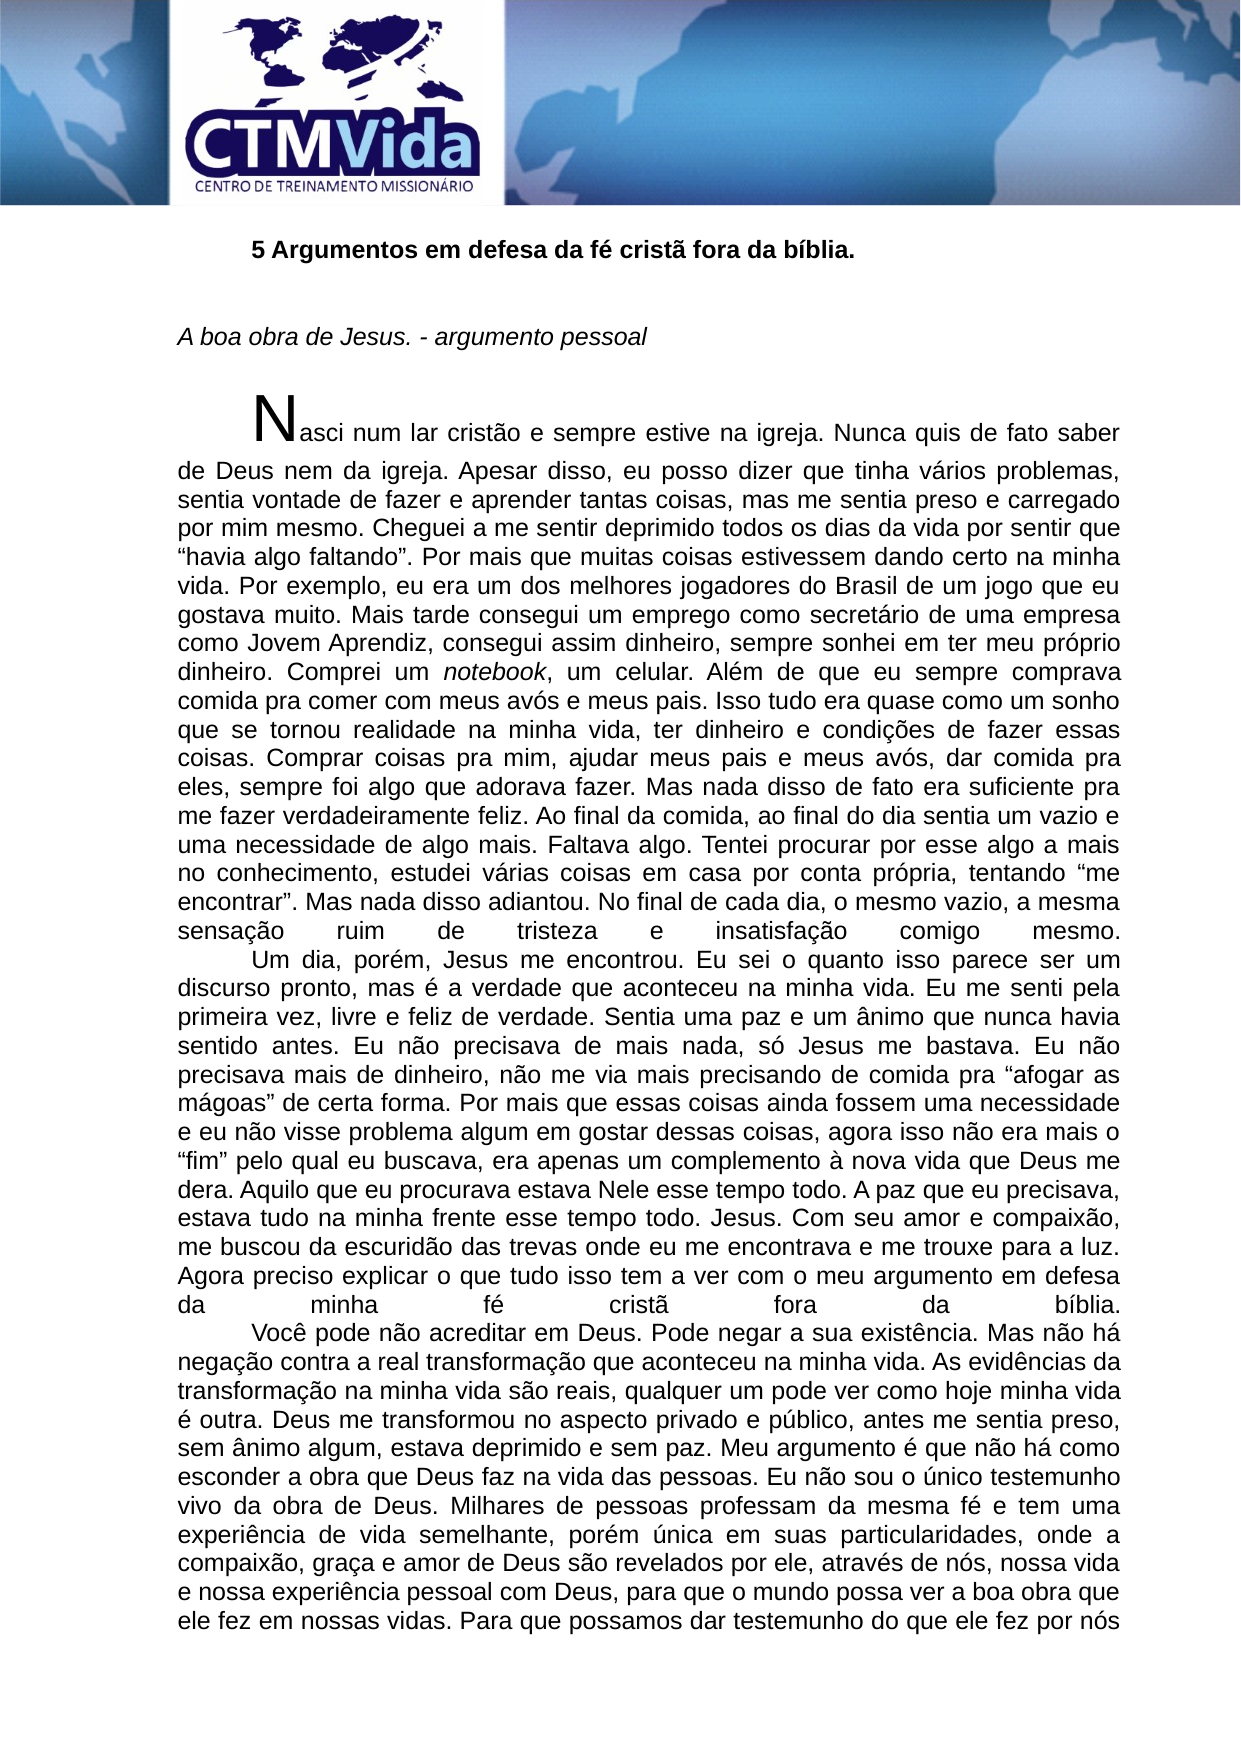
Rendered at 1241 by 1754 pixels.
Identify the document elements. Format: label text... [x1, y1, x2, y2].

text 5 Argumentos em defesa da fé cristã fora da bíblia. [177, 235, 1122, 264]
text A boa obra de Jesus. - argumento pessoal [177, 322, 1122, 350]
text Nasci num lar cristão e sempre estive na igreja. Nunca quis de fato saber de Deus nem da igreja. Apesar disso, eu posso dizer que tinha vários problemas, sentia vontade de fazer e aprender tantas coisas, mas me sentia preso e carregado por mim mesmo. Cheguei a me sentir deprimido todos os dias da vida por sentir que “havia algo faltando”. Por mais que muitas coisas estivessem dando certo na minha vida. Por exemplo, eu era um dos melhores jogadores do Brasil de um jogo que eu gostava muito. Mais tarde consegui um emprego como secretário de uma empresa como Jovem Aprendiz, consegui assim dinheiro, sempre sonhei em ter meu próprio dinheiro. Comprei um notebook, um celular. Além de que eu sempre comprava comida pra comer com meus avós e meus pais. Isso tudo era quase como um sonho que se tornou realidade na minha vida, ter dinheiro e condições de fazer essas coisas. Comprar coisas pra mim, ajudar meus pais e meus avós, dar comida pra eles, sempre foi algo que adorava fazer. Mas nada disso de fato era suficiente pra me fazer verdadeiramente feliz. Ao final da comida, ao final do dia sentia um vazio e uma necessidade de algo mais. Faltava algo. Tentei procurar por esse algo a mais no conhecimento, estudei várias coisas em casa por conta própria, tentando “me encontrar”. Mas nada disso adiantou. No final de cada dia, o mesmo vazio, a mesma sensação ruim de tristeza e insatisfação comigo mesmo. Um dia, porém, Jesus me encontrou. Eu sei o quanto isso parece ser um discurso pronto, mas é a verdade que aconteceu na minha vida. Eu me senti pela primeira vez, livre e feliz de verdade. Sentia uma paz e um ânimo que nunca havia sentido antes. Eu não precisava de mais nada, só Jesus me bastava. Eu não precisava mais de dinheiro, não me via mais precisando de comida pra “afogar as mágoas” de certa forma. Por mais que essas coisas ainda fossem uma necessidade e eu não visse problema algum em gostar dessas coisas, agora isso não era mais o “fim” pelo qual eu buscava, era apenas um complemento à nova vida que Deus me dera. Aquilo que eu procurava estava Nele esse tempo todo. A paz que eu precisava, estava tudo na minha frente esse tempo todo. Jesus. Com seu amor e compaixão, me buscou da escuridão das trevas onde eu me encontrava e me trouxe para a luz. Agora preciso explicar o que tudo isso tem a ver com o meu argumento em defesa da minha fé cristã fora da bíblia. Você pode não acreditar em Deus. Pode negar a sua existência. Mas não há negação contra a real transformação que aconteceu na minha vida. As evidências da transformação na minha vida são reais, qualquer um pode ver como hoje minha vida é outra. Deus me transformou no aspecto privado e público, antes me sentia preso, sem ânimo algum, estava deprimido e sem paz. Meu argumento é que não há como esconder a obra que Deus faz na vida das pessoas. Eu não sou o único testemunho vivo da obra de Deus. Milhares de pessoas professam da mesma fé e tem uma experiência de vida semelhante, porém única em suas particularidades, onde a compaixão, graça e amor de Deus são revelados por ele, através de nós, nossa vida e nossa experiência pessoal com Deus, para que o mundo possa ver a boa obra que ele fez em nossas vidas. Para que possamos dar testemunho do que ele fez por nós [177, 379, 1122, 1634]
picture [0, 0, 1241, 206]
